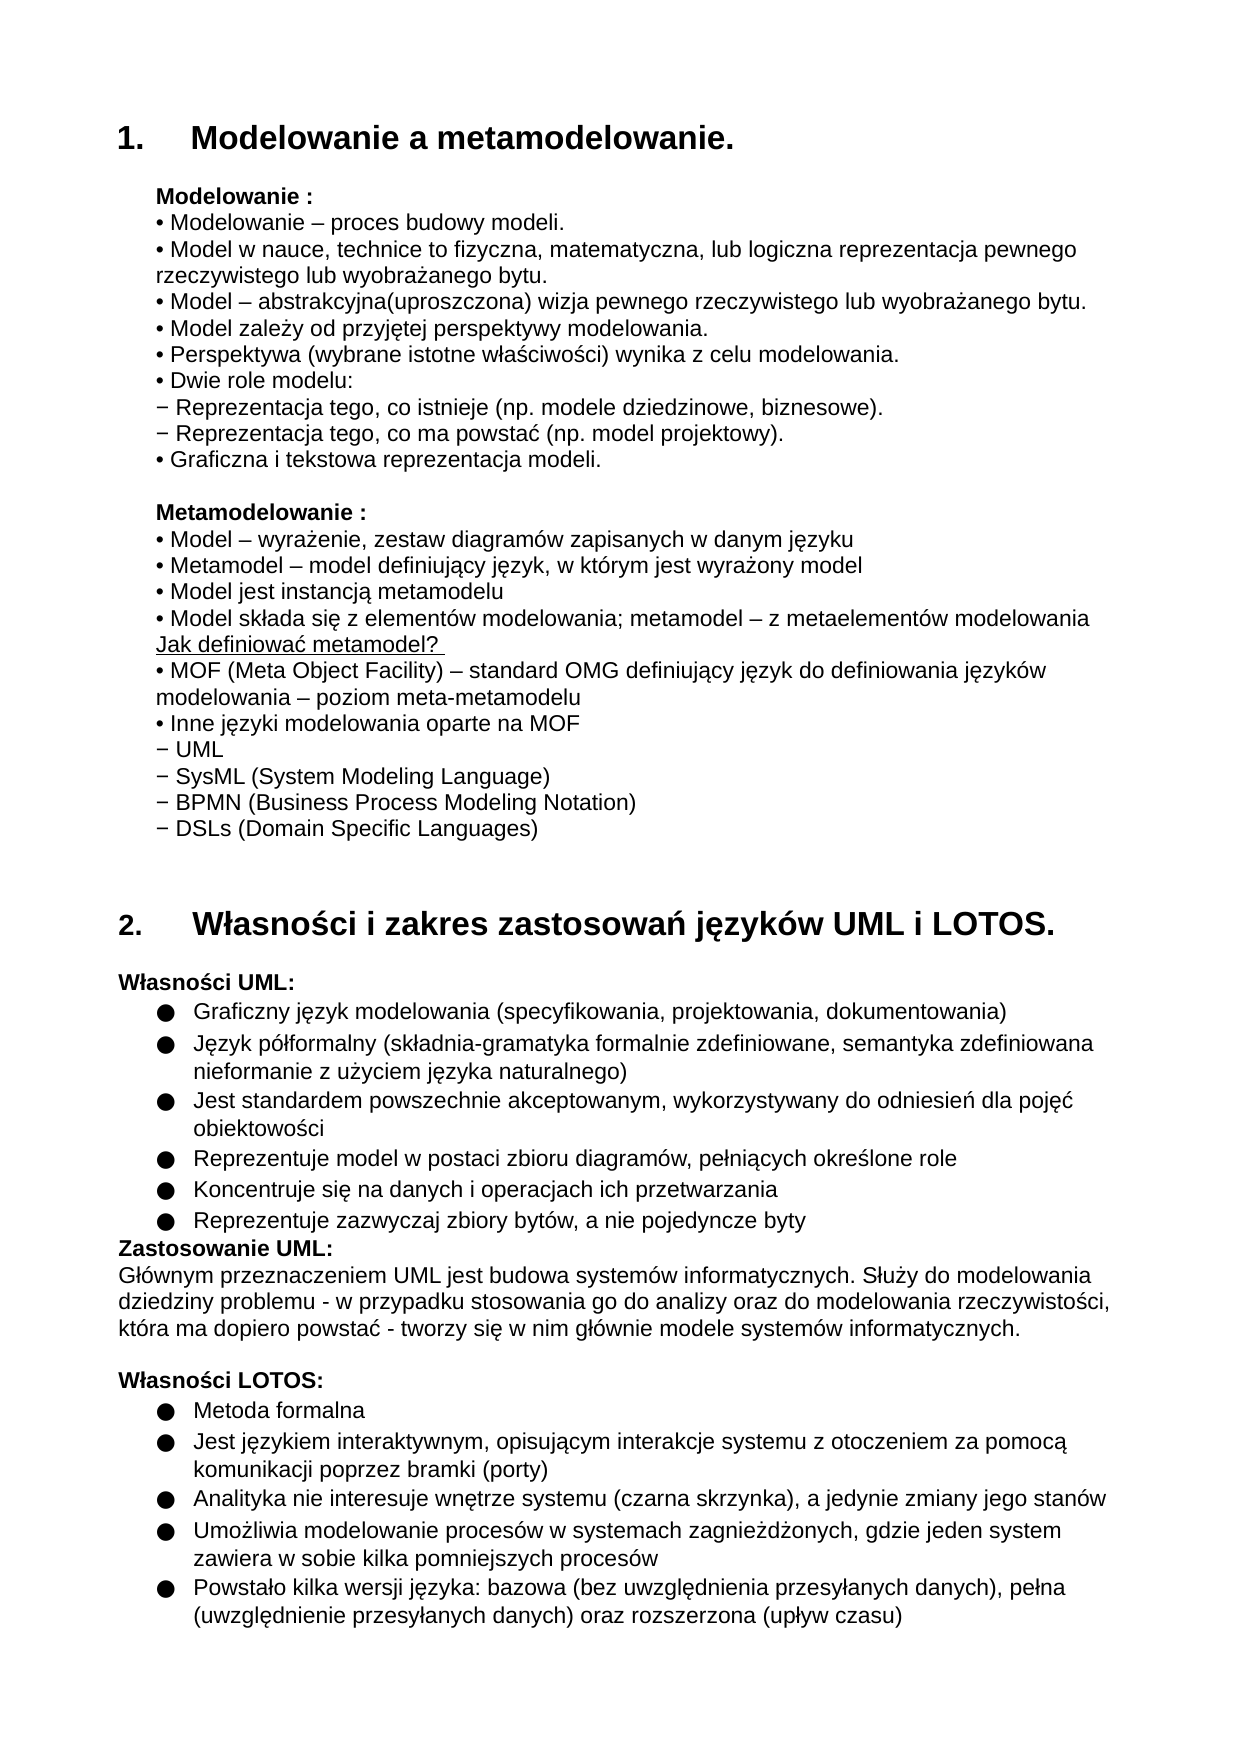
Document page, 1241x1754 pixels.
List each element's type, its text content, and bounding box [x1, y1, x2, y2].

text − BPMN (Business Process Modeling Notation) [156, 789, 1122, 815]
text − Reprezentacja tego, co ma powstać (np. model projektowy). [156, 420, 1122, 446]
list Jest językiem interaktywnym, opisującym interakcje systemu z otoczeniem za pomocą komunikacji poprzez bramki (porty) [156, 1425, 1122, 1482]
list Metoda formalna [156, 1393, 1122, 1425]
text • Model jest instancją metamodelu [156, 578, 1122, 604]
list Graficzny język modelowania (specyfikowania, projektowania, dokumentowania) [156, 995, 1122, 1026]
text Modelowanie : [156, 183, 1122, 209]
text • Metamodel – model definiujący język, w którym jest wyrażony model [156, 552, 1122, 578]
text Własności LOTOS: [118, 1367, 1122, 1393]
list Umożliwia modelowanie procesów w systemach zagnieżdżonych, gdzie jeden system zawiera w sobie kilka pomniejszych procesów [156, 1514, 1122, 1571]
list Jest standardem powszechnie akceptowanym, wykorzystywany do odniesień dla pojęć obiektowości [156, 1084, 1122, 1142]
list Reprezentuje model w postaci zbioru diagramów, pełniących określone role [156, 1142, 1122, 1173]
text • Model zależy od przyjętej perspektywy modelowania. [156, 315, 1122, 341]
text − SysML (System Modeling Language) [156, 763, 1122, 789]
text Własności UML: [118, 969, 1122, 995]
text • Graficzna i tekstowa reprezentacja modeli. [156, 446, 1122, 473]
text • Model – abstrakcyjna(uproszczona) wizja pewnego rzeczywistego lub wyobrażanego bytu. [156, 288, 1122, 315]
text • Model – wyrażenie, zestaw diagramów zapisanych w danym języku [156, 526, 1122, 552]
text • Model w nauce, technice to fizyczna, matematyczna, lub logiczna reprezentacja pewnego rzeczywistego lub wyobrażanego bytu. [156, 236, 1122, 288]
text • Modelowanie – proces budowy modeli. [156, 209, 1122, 236]
text • Model składa się z elementów modelowania; metamodel – z metaelementów modelowania [156, 604, 1122, 631]
text − Reprezentacja tego, co istnieje (np. modele dziedzinowe, biznesowe). [156, 394, 1122, 420]
text Metamodelowanie : [156, 499, 1122, 526]
text − DSLs (Domain Specific Languages) [156, 815, 1122, 842]
list Powstało kilka wersji języka: bazowa (bez uwzględnienia przesyłanych danych), pełna (uwzględnienie przesyłanych danych) oraz rozszerzona (upływ czasu) [156, 1571, 1122, 1629]
text • Inne języki modelowania oparte na MOF [156, 710, 1122, 736]
list Reprezentuje zazwyczaj zbiory bytów, a nie pojedyncze byty [156, 1204, 1122, 1235]
text − UML [156, 736, 1122, 763]
text • MOF (Meta Object Facility) – standard OMG definiujący język do definiowania języków modelowania – poziom meta-metamodelu [156, 657, 1122, 710]
text Głównym przeznaczeniem UML jest budowa systemów informatycznych. Służy do modelowania dziedziny problemu - w przypadku stosowania go do analizy oraz do modelowania rzeczywistości, która ma dopiero powstać - tworzy się w nim głównie modele systemów informatycznych. [118, 1262, 1122, 1341]
list 1. Modelowanie a metamodelowanie. [117, 118, 1122, 157]
text • Perspektywa (wybrane istotne właściwości) wynika z celu modelowania. [156, 341, 1122, 367]
text • Dwie role modelu: [156, 367, 1122, 394]
list Analityka nie interesuje wnętrze systemu (czarna skrzynka), a jedynie zmiany jego stanów [156, 1482, 1122, 1514]
list Język półformalny (składnia-gramatyka formalnie zdefiniowane, semantyka zdefiniowana nieformanie z użyciem języka naturalnego) [156, 1026, 1122, 1084]
text Zastosowanie UML: [118, 1235, 1122, 1262]
text Jak definiować metamodel? [156, 631, 1122, 657]
list 2. Własności i zakres zastosowań języków UML i LOTOS. [118, 904, 1122, 942]
list Koncentruje się na danych i operacjach ich przetwarzania [156, 1173, 1122, 1204]
